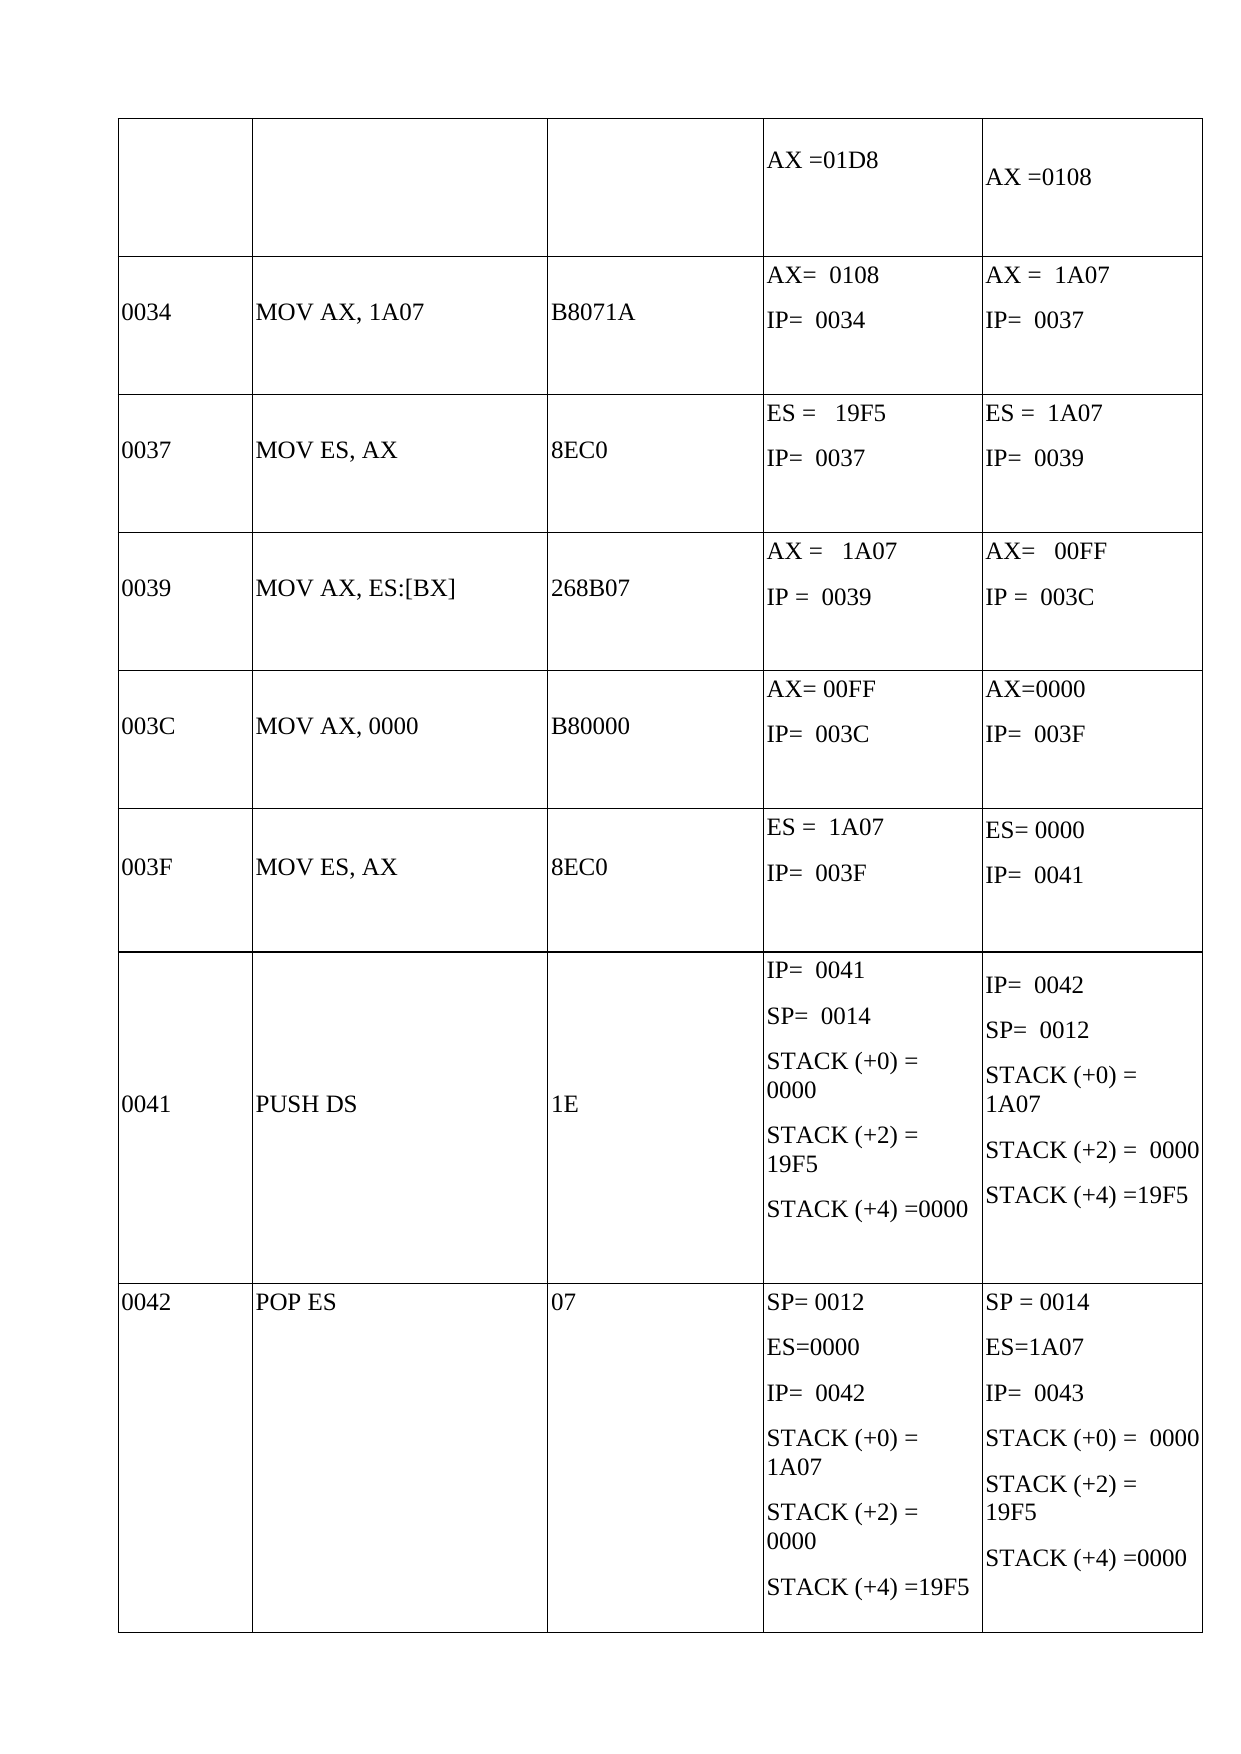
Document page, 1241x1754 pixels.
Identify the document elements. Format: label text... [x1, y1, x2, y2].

table_cell 0037 [119, 395, 252, 532]
table_cell IP= 0042 SP= 0012 STACK (+0) = 1A07 STACK (+2) = 0000 STACK (+4) =19F5 [983, 953, 1202, 1283]
table_cell B8071A [548, 257, 763, 394]
table_cell 0042 [119, 1284, 252, 1632]
table_cell AX= 00FF IP = 003C [983, 533, 1202, 670]
table_cell MOV AX, ES:[BX] [253, 533, 547, 670]
table_cell IP= 0041 SP= 0014 STACK (+0) = 0000 STACK (+2) = 19F5 STACK (+4) =0000 [764, 953, 982, 1283]
table_cell AX= 0108 IP= 0034 [764, 257, 982, 394]
table_cell AX = 1A07 IP= 0037 [983, 257, 1202, 394]
table_cell PUSH DS [253, 953, 547, 1283]
table_cell ES= 0000 IP= 0041 [983, 809, 1202, 951]
table_cell SP= 0012 ES=0000 IP= 0042 STACK (+0) = 1A07 STACK (+2) = 0000 STACK (+4) =19F5 [764, 1284, 982, 1632]
table_cell SP = 0014 ES=1A07 IP= 0043 STACK (+0) = 0000 STACK (+2) = 19F5 STACK (+4) =0000 [983, 1284, 1202, 1632]
table_cell MOV AX, 0000 [253, 671, 547, 808]
table_cell MOV AX, 1A07 [253, 257, 547, 394]
table_cell 8EC0 [548, 809, 763, 951]
table_cell AX =0108 [983, 119, 1202, 256]
table_cell [548, 119, 763, 256]
table_cell B80000 [548, 671, 763, 808]
table_cell [253, 119, 547, 256]
table_cell MOV ES, AX [253, 395, 547, 532]
table_cell AX= 00FF IP= 003C [764, 671, 982, 808]
table_cell AX=0000 IP= 003F [983, 671, 1202, 808]
table_cell ES = 19F5 IP= 0037 [764, 395, 982, 532]
table_cell 268B07 [548, 533, 763, 670]
table_cell MOV ES, AX [253, 809, 547, 951]
table_cell AX =01D8 [764, 119, 982, 256]
table_cell 003C [119, 671, 252, 808]
table_cell ES = 1A07 IP= 003F [764, 809, 982, 951]
table_cell 0034 [119, 257, 252, 394]
table_cell 07 [548, 1284, 763, 1632]
table_cell 1E [548, 953, 763, 1283]
table_cell POP ES [253, 1284, 547, 1632]
table_cell 0041 [119, 953, 252, 1283]
table_cell 003F [119, 809, 252, 951]
table_cell [119, 119, 252, 256]
table_cell ES = 1A07 IP= 0039 [983, 395, 1202, 532]
table_cell AX = 1A07 IP = 0039 [764, 533, 982, 670]
table_cell 0039 [119, 533, 252, 670]
table_cell 8EC0 [548, 395, 763, 532]
